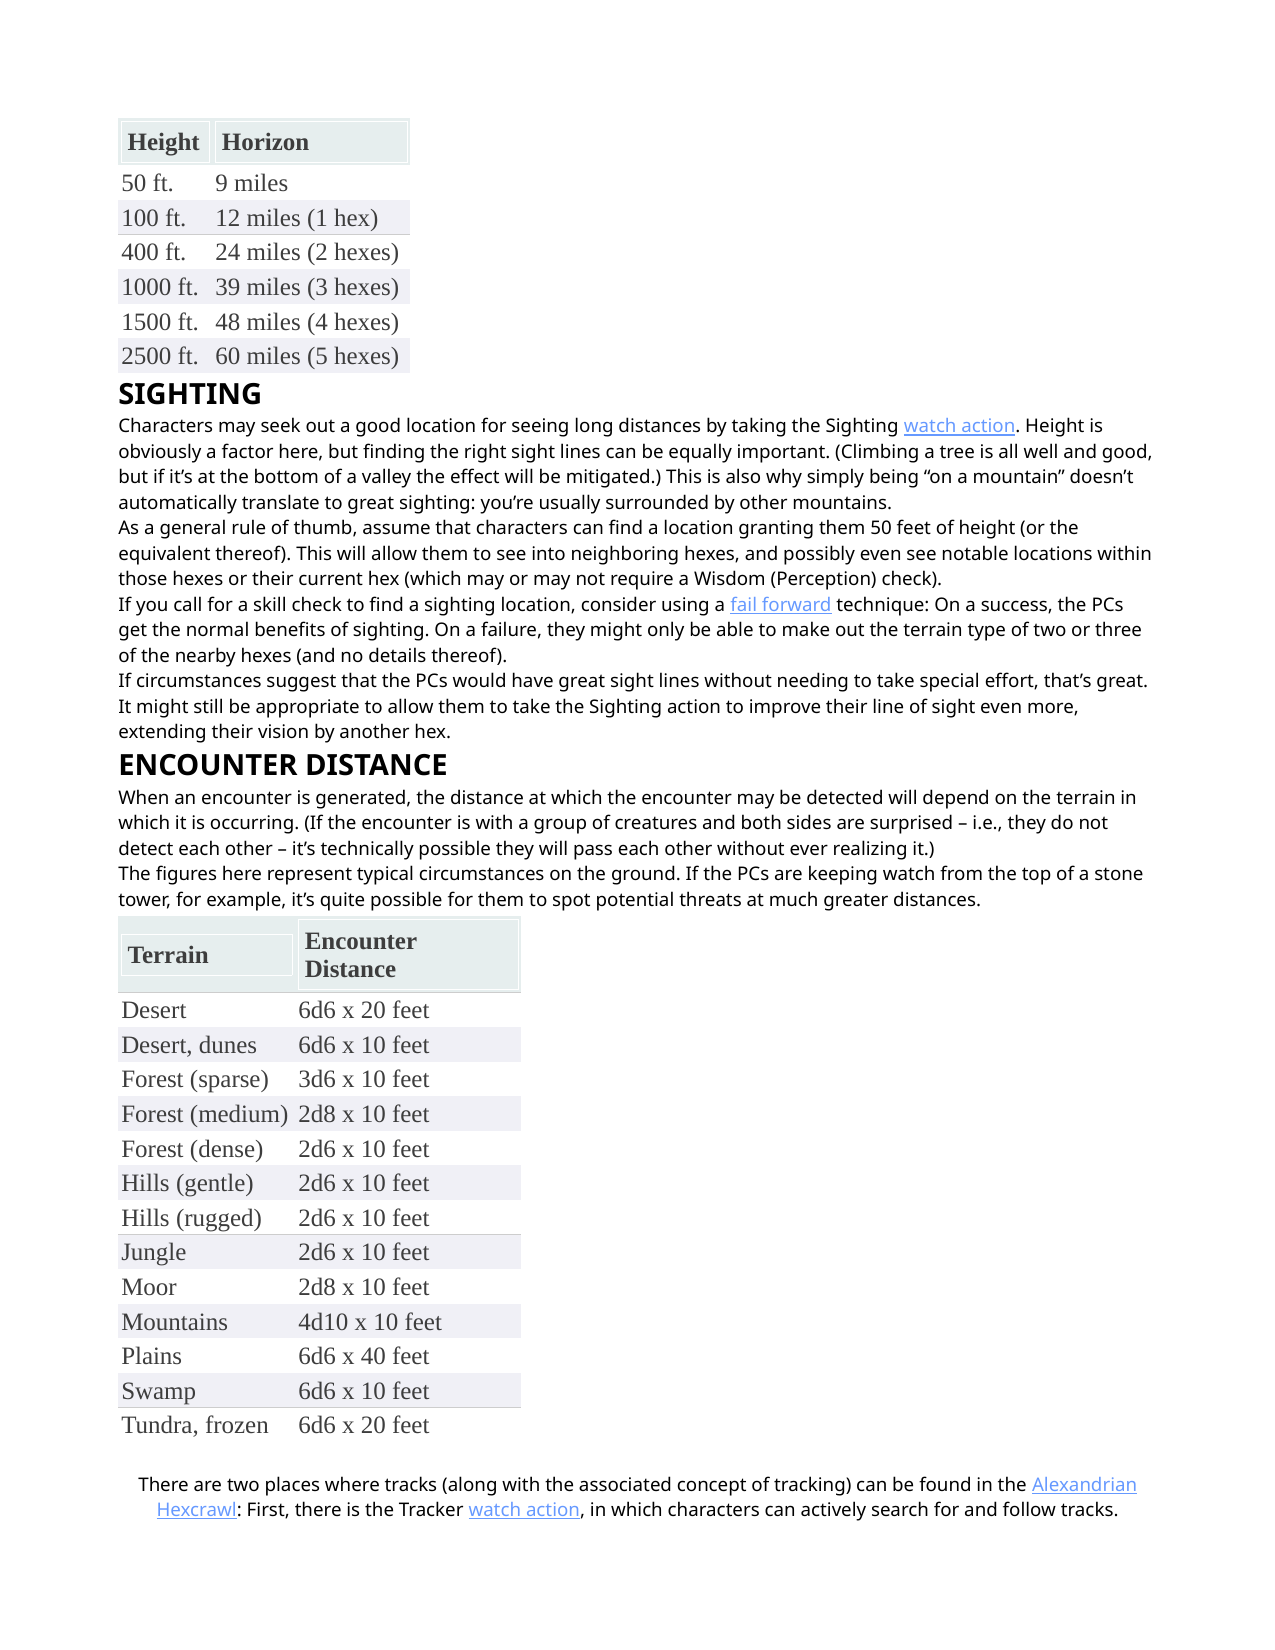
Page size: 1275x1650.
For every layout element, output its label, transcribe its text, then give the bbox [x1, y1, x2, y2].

table_cell Plains [118, 1338, 295, 1373]
table_cell 9 miles [212, 165, 410, 200]
table_cell Hills (gentle) [118, 1165, 295, 1200]
table_cell Desert [118, 993, 295, 1027]
table_cell Forest (dense) [118, 1131, 295, 1165]
table_cell Forest (sparse) [118, 1062, 295, 1096]
text If circumstances suggest that the PCs would have great sight lines without needing to take special effort, that’s great. It might still be appropriate to allow them to take the Sighting action to improve their line of sight even more, extending their vision by another hex. [118, 668, 1157, 744]
table_cell 60 miles (5 hexes) [212, 338, 410, 373]
table_cell 12 miles (1 hex) [212, 200, 410, 234]
table_cell 2d6 x 10 feet [295, 1165, 521, 1200]
table_header Height [118, 118, 212, 165]
table_cell 4d10 x 10 feet [295, 1304, 521, 1338]
table_cell 1500 ft. [118, 304, 212, 338]
table_header Terrain [118, 916, 295, 992]
table_cell 6d6 x 20 feet [295, 993, 521, 1027]
table_cell 100 ft. [118, 200, 212, 234]
table_cell 24 miles (2 hexes) [212, 235, 410, 269]
table_cell Tundra, frozen [118, 1408, 295, 1442]
table_header Encounter Distance [295, 916, 521, 992]
table_cell 2d8 x 10 feet [295, 1269, 521, 1304]
text ENCOUNTER DISTANCE [118, 744, 1157, 784]
table_cell Hills (rugged) [118, 1200, 295, 1234]
text As a general rule of thumb, assume that characters can find a location granting them 50 feet of height (or the equivalent thereof). This will allow them to see into neighboring hexes, and possibly even see notable locations within those hexes or their current hex (which may or may not require a Wisdom (Perception) check). [118, 515, 1157, 591]
table_cell Jungle [118, 1235, 295, 1269]
table_cell 2500 ft. [118, 338, 212, 373]
table_cell 1000 ft. [118, 269, 212, 304]
table_cell 2d6 x 10 feet [295, 1200, 521, 1234]
table_cell 39 miles (3 hexes) [212, 269, 410, 304]
table_cell 3d6 x 10 feet [295, 1062, 521, 1096]
table_cell 6d6 x 40 feet [295, 1338, 521, 1373]
table_cell 2d6 x 10 feet [295, 1235, 521, 1269]
text When an encounter is generated, the distance at which the encounter may be detected will depend on the terrain in which it is occurring. (If the encounter is with a group of creatures and both sides are surprised – i.e., they do not detect each other – it’s technically possible they will pass each other without ever realizing it.) [118, 784, 1157, 861]
text If you call for a skill check to find a sighting location, consider using a fail forward technique: On a success, the PCs get the normal benefits of sighting. On a failure, they might only be able to make out the terrain type of two or three of the nearby hexes (and no details thereof). [118, 591, 1157, 668]
table_cell 2d8 x 10 feet [295, 1096, 521, 1131]
table_cell 400 ft. [118, 235, 212, 269]
table_cell 48 miles (4 hexes) [212, 304, 410, 338]
text The figures here represent typical circumstances on the ground. If the PCs are keeping watch from the top of a stone tower, for example, it’s quite possible for them to spot potential threats at much greater distances. [118, 861, 1157, 912]
table_cell 2d6 x 10 feet [295, 1131, 521, 1165]
table_cell Forest (medium) [118, 1096, 295, 1131]
text Characters may seek out a good location for seeing long distances by taking the Sighting watch action. Height is obviously a factor here, but finding the right sight lines can be equally important. (Climbing a tree is all well and good, but if it’s at the bottom of a valley the effect will be mitigated.) This is also why simply being “on a mountain” doesn’t automatically translate to great sighting: you’re usually surrounded by other mountains. [118, 413, 1157, 515]
table_header Horizon [212, 118, 410, 165]
text There are two places where tracks (along with the associated concept of tracking) can be found in the Alexandrian Hexcrawl: First, there is the Tracker watch action, in which characters can actively search for and follow tracks. [118, 1471, 1157, 1522]
table_cell 6d6 x 10 feet [295, 1373, 521, 1407]
table_cell Desert, dunes [118, 1027, 295, 1062]
table_cell Moor [118, 1269, 295, 1304]
table_cell 6d6 x 10 feet [295, 1027, 521, 1062]
table_cell 6d6 x 20 feet [295, 1408, 521, 1442]
text SIGHTING [118, 373, 1157, 413]
table_cell Swamp [118, 1373, 295, 1407]
table_cell 50 ft. [118, 165, 212, 200]
table_cell Mountains [118, 1304, 295, 1338]
